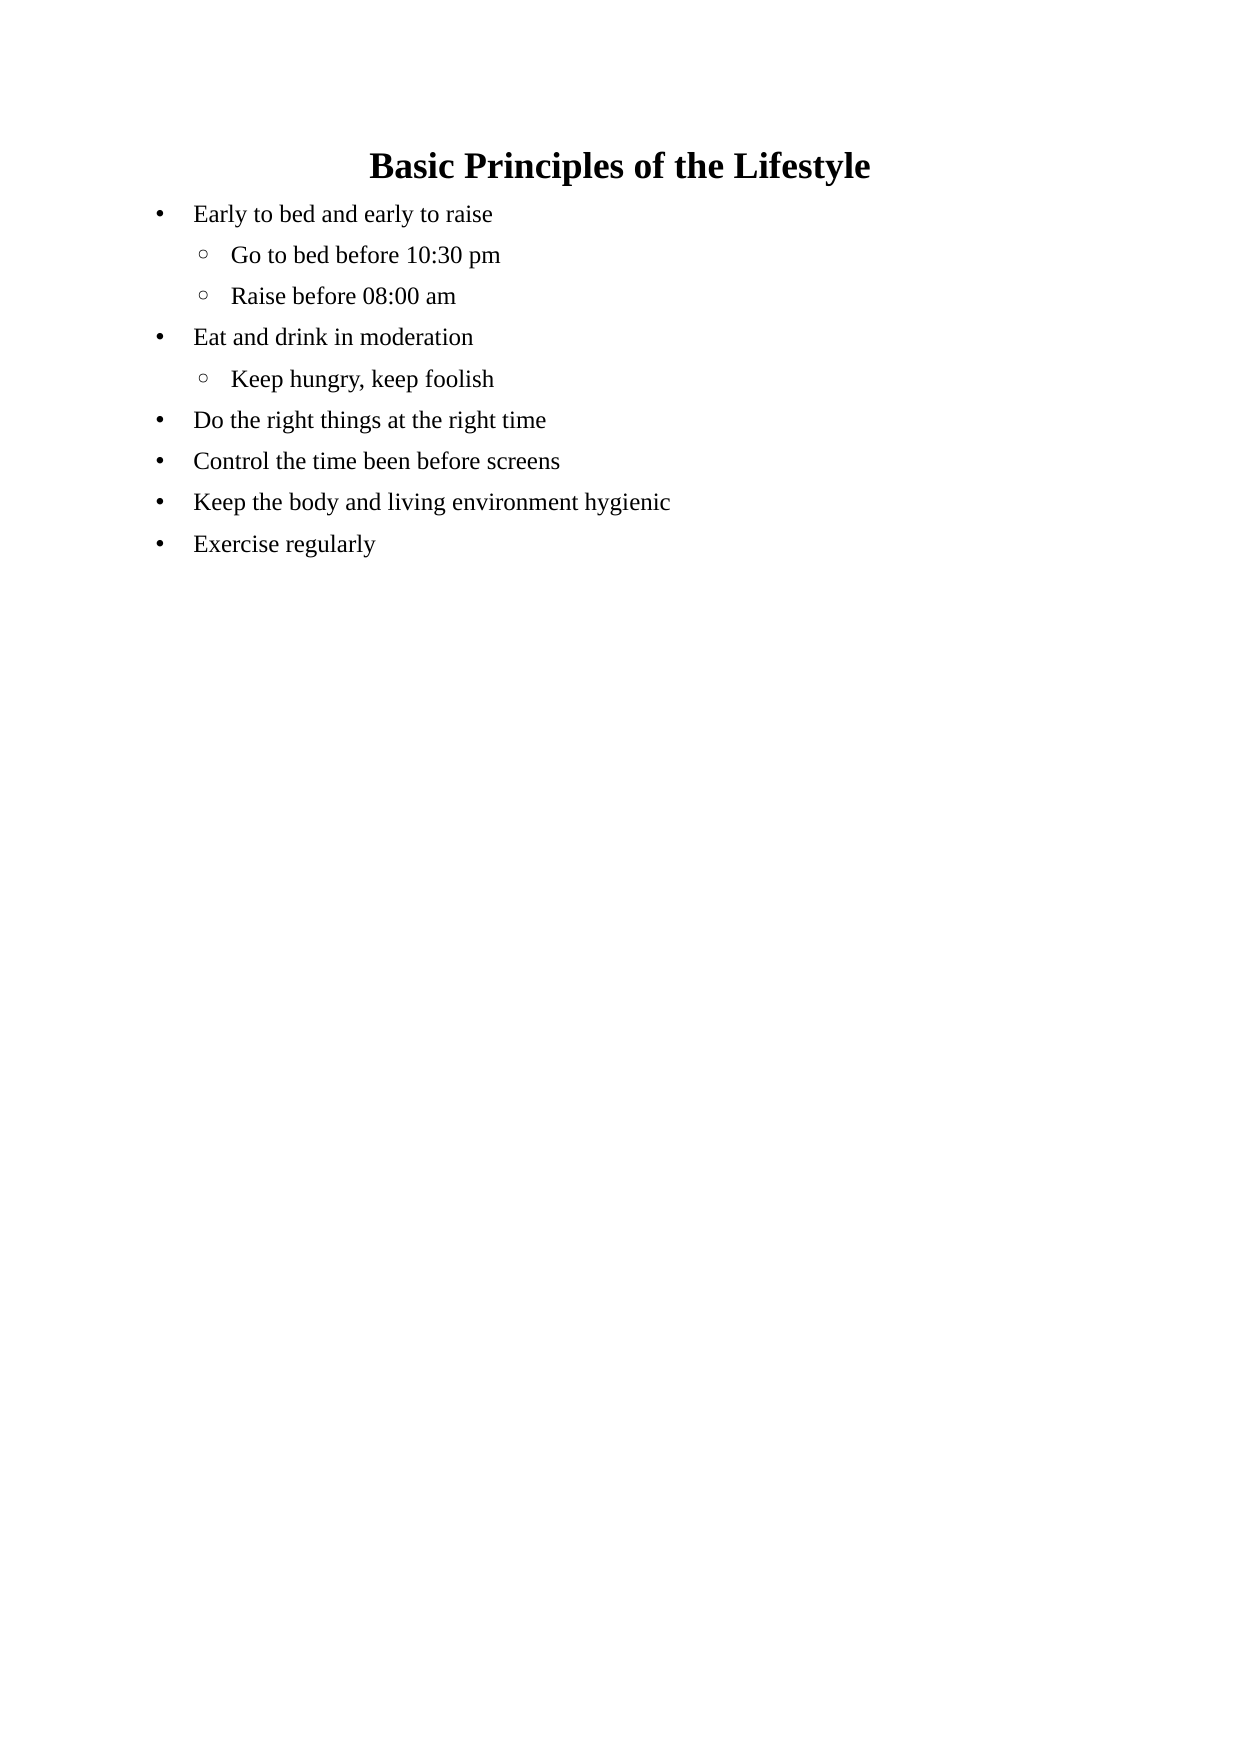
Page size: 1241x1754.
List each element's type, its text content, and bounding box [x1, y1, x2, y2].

list Keep the body and living environment hygienic [156, 487, 1122, 516]
list Eat and drink in moderation [156, 322, 1122, 351]
list Go to bed before 10:30 pm [193, 240, 1122, 269]
list Control the time been before screens [156, 446, 1122, 475]
list Raise before 08:00 am [193, 281, 1122, 310]
title Basic Principles of the Lifestyle [118, 143, 1122, 186]
list Do the right things at the right time [156, 405, 1122, 434]
list Early to bed and early to raise [156, 199, 1122, 227]
list Keep hungry, keep foolish [193, 364, 1122, 392]
list Exercise regularly [156, 529, 1122, 557]
